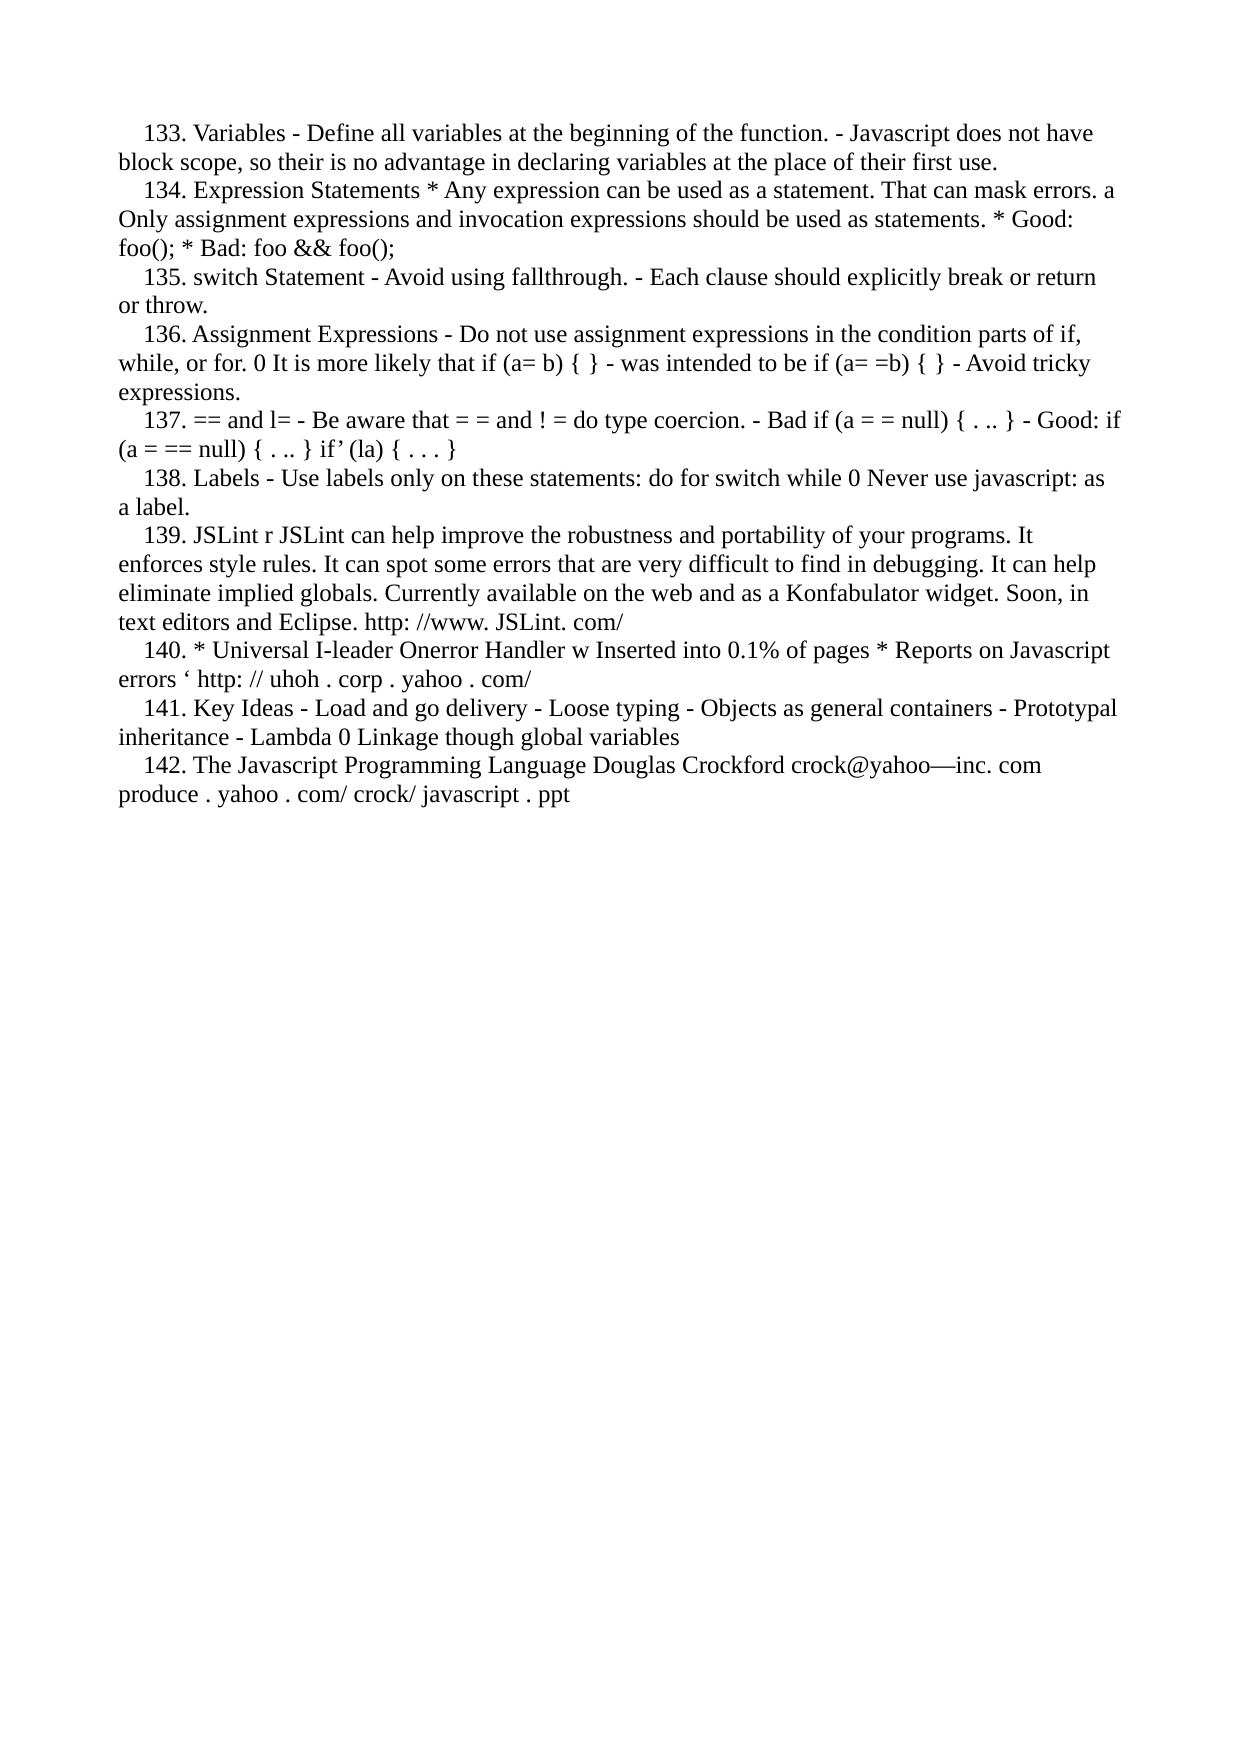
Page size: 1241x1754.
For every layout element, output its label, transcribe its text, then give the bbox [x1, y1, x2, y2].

text 134. Expression Statements * Any expression can be used as a statement. That can mask errors. a Only assignment expressions and invocation expressions should be used as statements. * Good: foo(); * Bad: foo && foo(); [118, 176, 1122, 262]
text 139. JSLint r JSLint can help improve the robustness and portability of your programs. It enforces style rules. It can spot some errors that are very difficult to find in debugging. It can help eliminate implied globals. Currently available on the web and as a Konfabulator widget. Soon, in text editors and Eclipse. http: //www. JSLint. com/ [118, 521, 1122, 636]
text 142. The Javascript Programming Language Douglas Crockford crock@yahoo—inc. com produce . yahoo . com/ crock/ javascript . ppt [118, 751, 1122, 808]
text 137. == and l= - Be aware that = = and ! = do type coercion. - Bad if (a = = null) { . .. } - Good: if (a = == null) { . .. } if’ (la) { . . . } [118, 406, 1122, 463]
text 136. Assignment Expressions - Do not use assignment expressions in the condition parts of if, while, or for. 0 It is more likely that if (a= b) { } - was intended to be if (a= =b) { } - Avoid tricky expressions. [118, 319, 1122, 406]
text 138. Labels - Use labels only on these statements: do for switch while 0 Never use javascript: as a label. [118, 463, 1122, 521]
text 141. Key Ideas - Load and go delivery - Loose typing - Objects as general containers - Prototypal inheritance - Lambda 0 Linkage though global variables [118, 693, 1122, 751]
text 135. switch Statement - Avoid using fallthrough. - Each clause should explicitly break or return or throw. [118, 262, 1122, 319]
text 140. * Universal I-leader Onerror Handler w Inserted into 0.1% of pages * Reports on Javascript errors ‘ http: // uhoh . corp . yahoo . com/ [118, 636, 1122, 693]
text 133. Variables - Define all variables at the beginning of the function. - Javascript does not have block scope, so their is no advantage in declaring variables at the place of their first use. [118, 118, 1122, 176]
